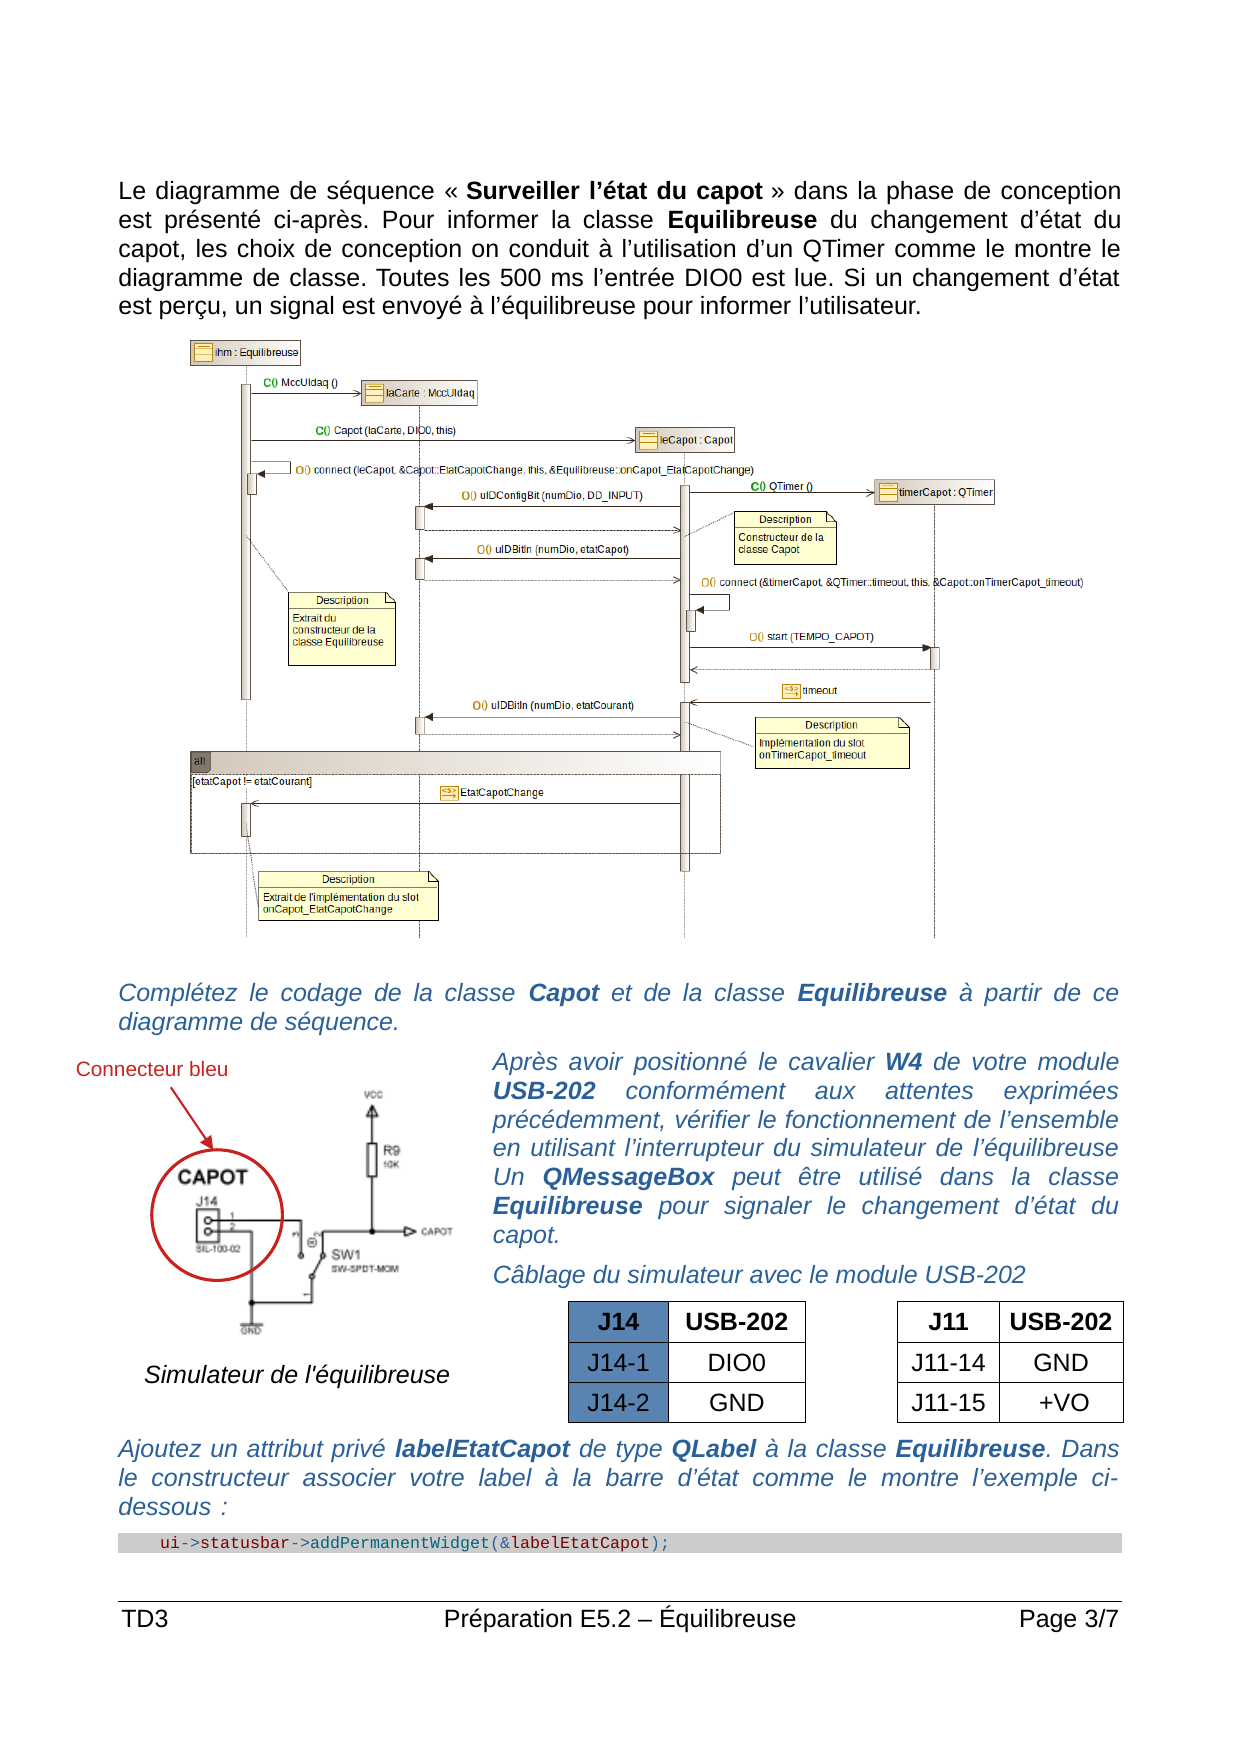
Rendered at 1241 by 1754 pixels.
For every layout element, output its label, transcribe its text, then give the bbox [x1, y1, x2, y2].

table_cell GND [1000, 1343, 1123, 1382]
table_cell +VO [1000, 1383, 1123, 1422]
text Le diagramme de séquence « Surveiller l’état du capot » dans la phase de conception est présenté ci-après. Pour informer la classe Equilibreuse du changement d’état du capot, les choix de conception on conduit à l’utilisation d’un QTimer comme le montre le diagramme de classe. Toutes les 500 ms l’entrée DIO0 est lue. Si un changement d’état est perçu, un signal est envoyé à l’équilibreuse pour informer l’utilisateur. [118, 176, 1122, 320]
text Après avoir positionné le cavalier W4 de votre module USB-202 conformément aux attentes exprimées précédemment, vérifier le fonctionnement de l’ensemble en utilisant l’interrupteur du simulateur de l’équilibreuse Un QMessageBox peut être utilisé dans la classe Equilibreuse pour signaler le changement d’état du capot. [118, 1047, 1122, 1248]
table_cell J14-2 [569, 1383, 668, 1422]
table_header USB-202 [669, 1302, 805, 1342]
picture [182, 331, 1100, 938]
table_cell GND [669, 1383, 805, 1422]
table_header [806, 1301, 897, 1342]
text Câblage du simulateur avec le module USB-202 [475, 1260, 1122, 1289]
table_cell [806, 1342, 897, 1382]
table_header J14 [569, 1302, 668, 1342]
text Complétez le codage de la classe Capot et de la classe Equilibreuse à partir de ce diagramme de séquence. [118, 978, 1122, 1035]
table_header USB-202 [1000, 1302, 1123, 1342]
table_header J11 [898, 1302, 999, 1342]
picture [121, 1057, 475, 1361]
table_cell DIO0 [669, 1343, 805, 1382]
text Simulateur de l'équilibreuse [121, 1361, 475, 1389]
table_cell J14-1 [569, 1343, 668, 1382]
text ui->statusbar->addPermanentWidget(&labelEtatCapot); [118, 1533, 1122, 1553]
table_cell J11-14 [898, 1343, 999, 1382]
table_cell [806, 1382, 897, 1422]
table_cell J11-15 [898, 1383, 999, 1422]
text Ajoutez un attribut privé labelEtatCapot de type QLabel à la classe Equilibreuse. Dans le constructeur associer votre label à la barre d’état comme le montre l’exemple ci-dessous : [118, 1434, 1122, 1520]
